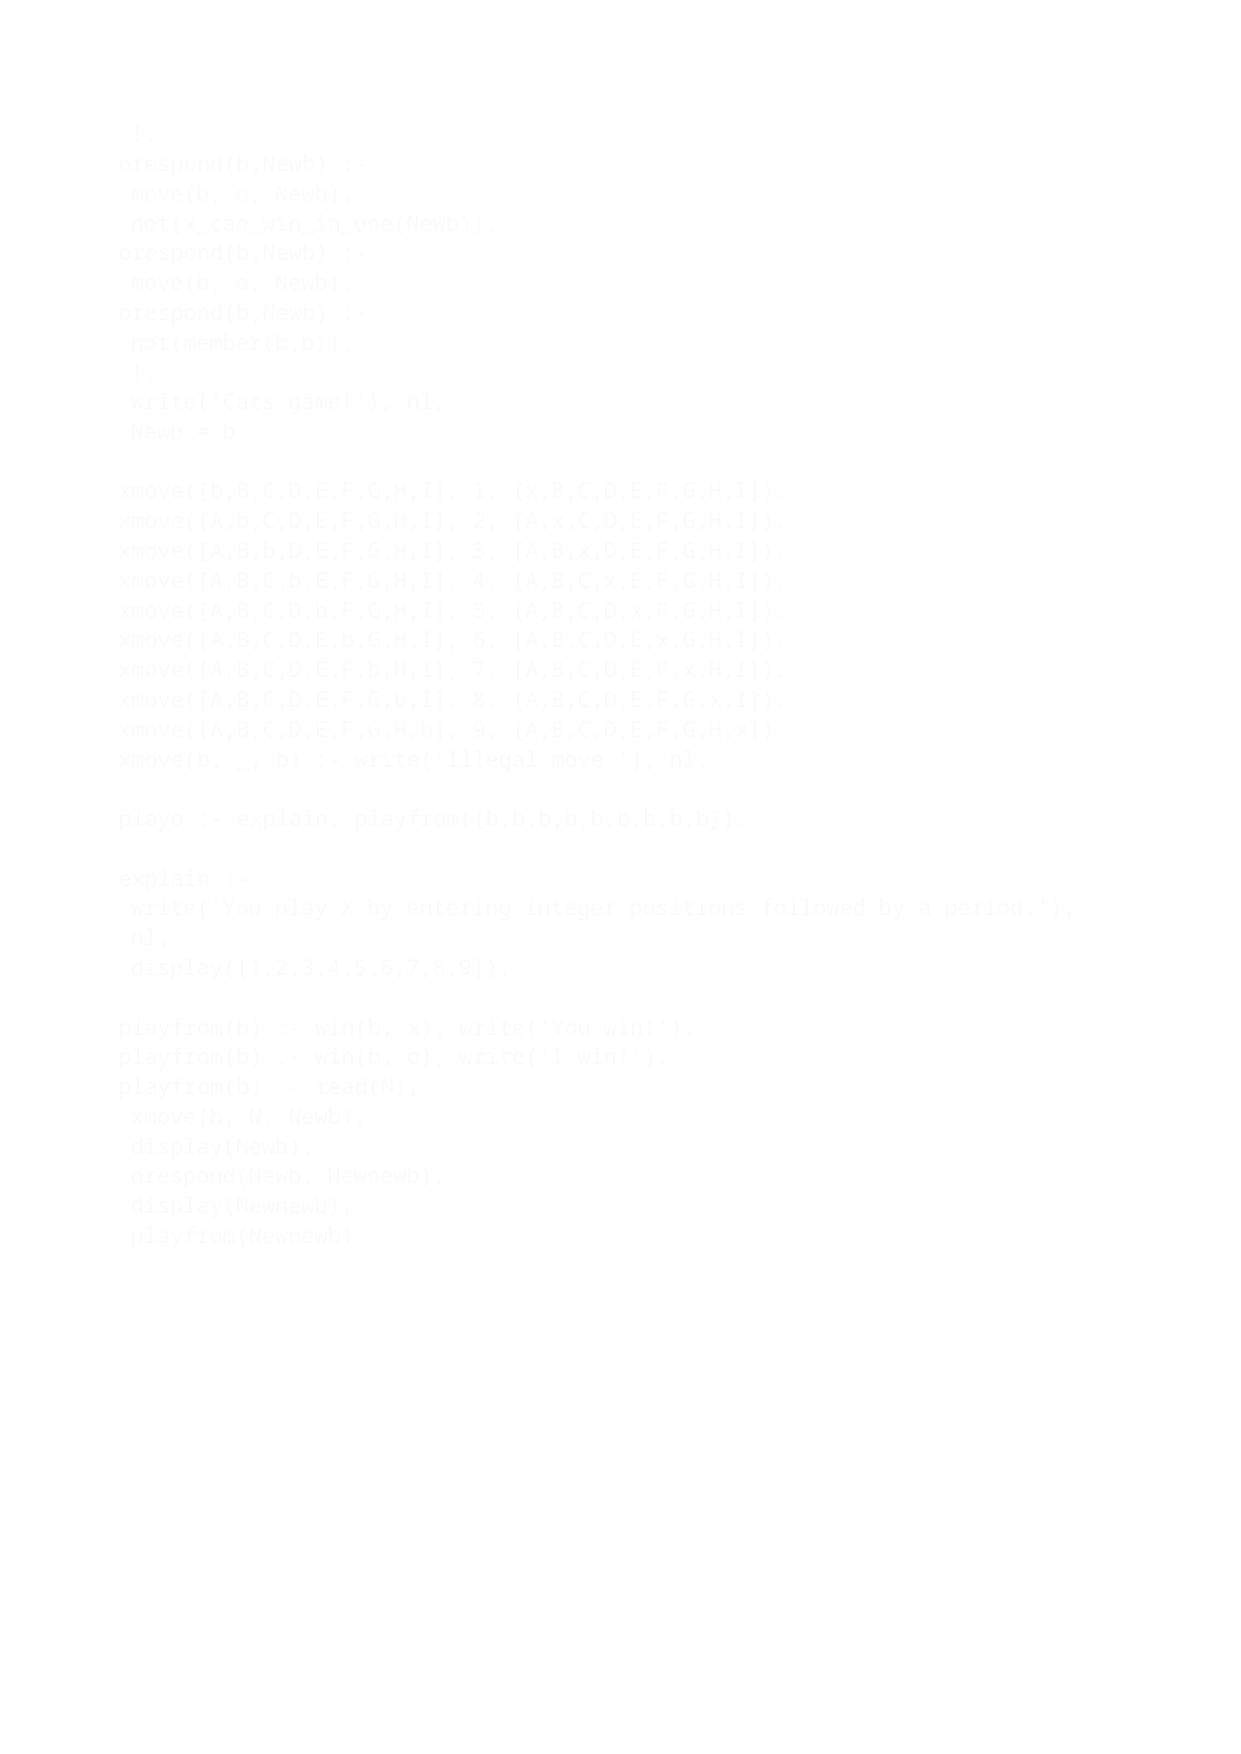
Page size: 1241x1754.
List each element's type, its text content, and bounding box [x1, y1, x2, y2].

text display(Newnewb), [118, 1190, 1122, 1220]
text orespond(Newb, Newnewb), [118, 1160, 1122, 1190]
text orespond(b,Newb) :- [118, 237, 1122, 267]
text !. [118, 118, 1122, 148]
text xmove([A,B,C,D,E,F,G,b,I], 8, [A,B,C,D,E,F,G,x,I]). [118, 684, 1122, 714]
text explain :- [118, 863, 1122, 892]
text orespond(b,Newb) :- [118, 148, 1122, 178]
text orespond(b,Newb) :- [118, 297, 1122, 327]
text !, [118, 356, 1122, 386]
text xmove(b, _, b) :- write('Illegal move.'), nl. [118, 744, 1122, 773]
text xmove([A,b,C,D,E,F,G,H,I], 2, [A,x,C,D,E,F,G,H,I]). [118, 505, 1122, 535]
text playfrom(b) :- win(b, o), write('I win!'). [118, 1041, 1122, 1071]
text move(b, o, Newb). [118, 267, 1122, 297]
text move(b, o, Newb), [118, 178, 1122, 207]
text playfrom(b) :- read(N), [118, 1071, 1122, 1101]
text xmove([A,B,C,b,E,F,G,H,I], 4, [A,B,C,x,E,F,G,H,I]). [118, 565, 1122, 595]
text xmove([A,B,b,D,E,F,G,H,I], 3, [A,B,x,D,E,F,G,H,I]). [118, 535, 1122, 565]
text playo :- explain, playfrom([b,b,b,b,b,b,b,b,b]). [118, 803, 1122, 833]
text xmove([b,B,C,D,E,F,G,H,I], 1, [x,B,C,D,E,F,G,H,I]). [118, 476, 1122, 505]
text write('Cats game!'), nl, [118, 386, 1122, 416]
text not(member(b,b)), [118, 327, 1122, 356]
text nl, [118, 922, 1122, 952]
text not(x_can_win_in_one(Newb)). [118, 207, 1122, 237]
text display([1,2,3,4,5,6,7,8,9]). [118, 952, 1122, 982]
text Newb = b. [118, 416, 1122, 446]
text playfrom(b) :- win(b, x), write('You win!'). [118, 1011, 1122, 1041]
text xmove(b, N, Newb), [118, 1101, 1122, 1131]
text playfrom(Newnewb). [118, 1220, 1122, 1250]
text write('You play X by entering integer positions followed by a period.'), [118, 892, 1122, 922]
text display(Newb), [118, 1131, 1122, 1160]
text xmove([A,B,C,D,E,F,G,H,b], 9, [A,B,C,D,E,F,G,H,x]). [118, 714, 1122, 744]
text xmove([A,B,C,D,b,F,G,H,I], 5, [A,B,C,D,x,F,G,H,I]). [118, 595, 1122, 624]
text xmove([A,B,C,D,E,F,b,H,I], 7, [A,B,C,D,E,F,x,H,I]). [118, 654, 1122, 684]
text xmove([A,B,C,D,E,b,G,H,I], 6, [A,B,C,D,E,x,G,H,I]). [118, 624, 1122, 654]
